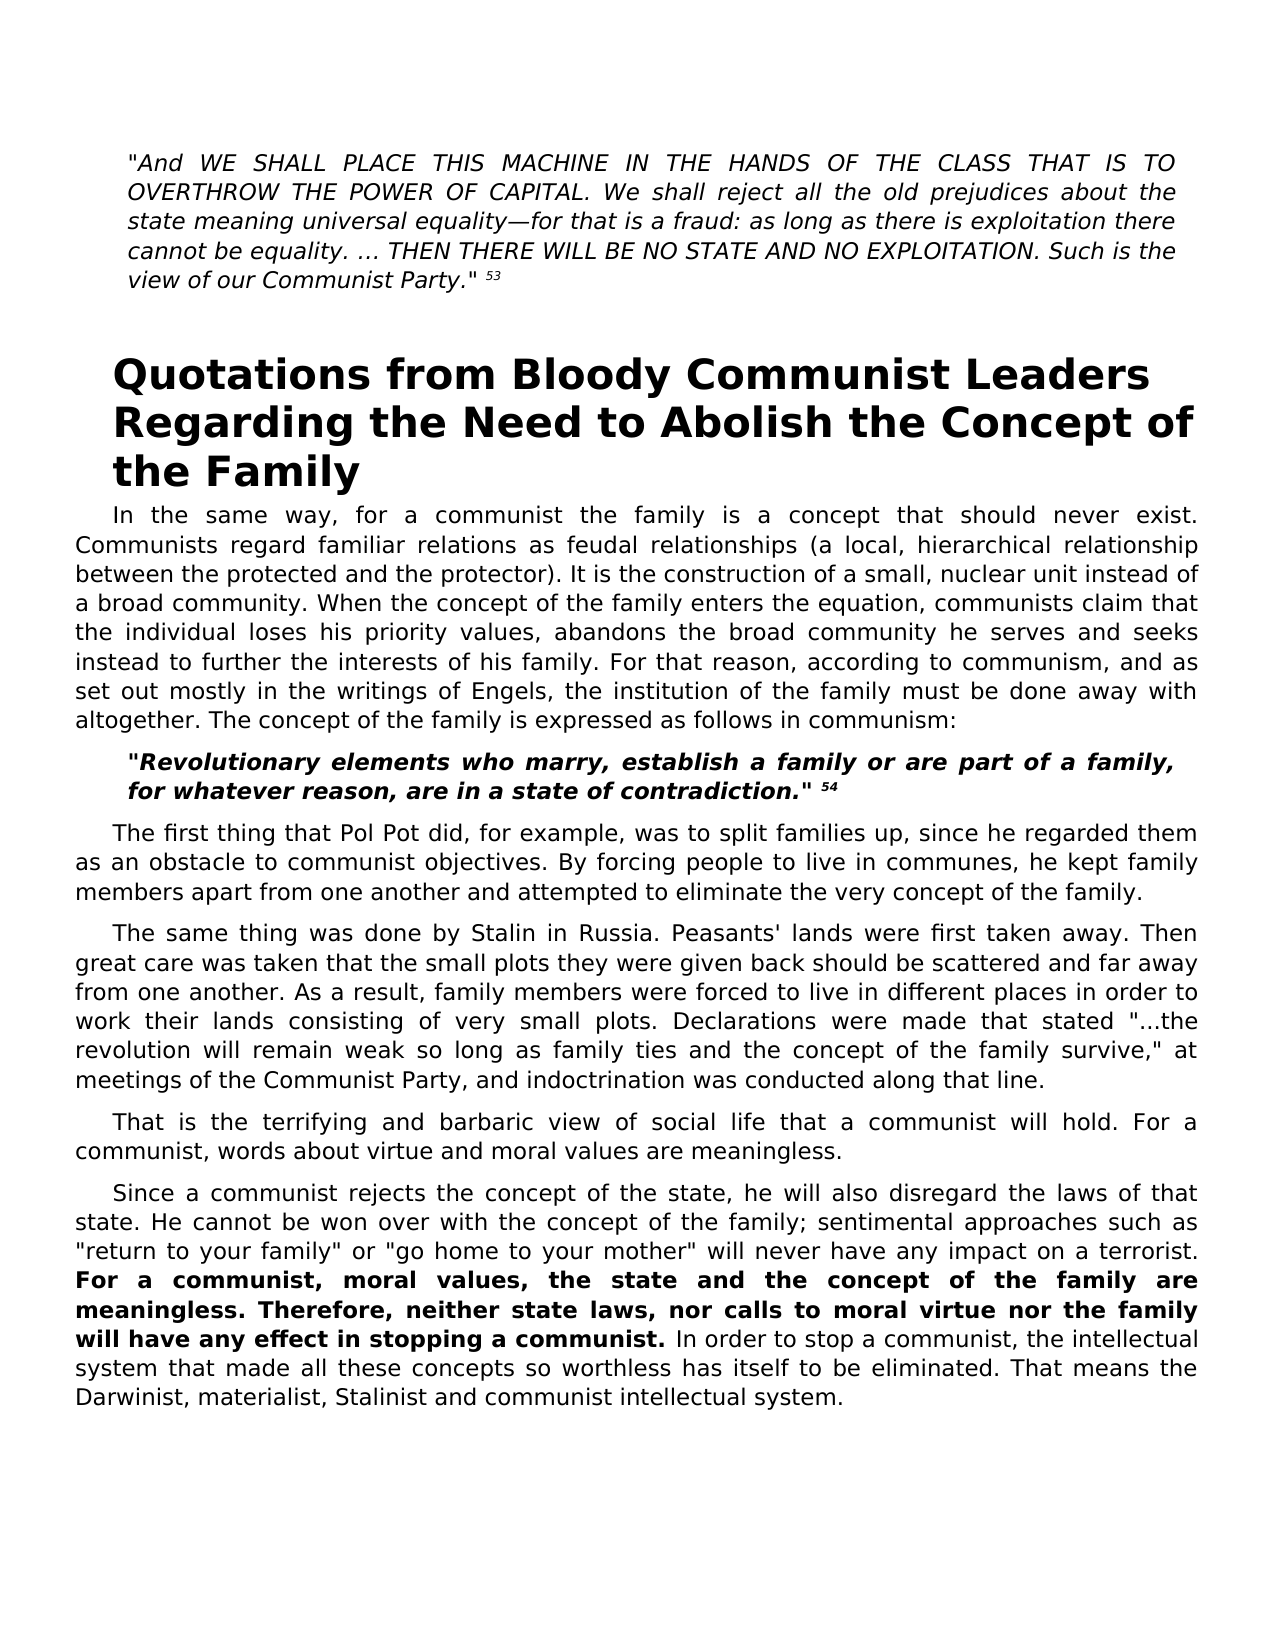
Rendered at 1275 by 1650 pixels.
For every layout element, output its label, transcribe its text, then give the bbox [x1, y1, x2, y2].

text That is the terrifying and barbaric view of social life that a communist will hold. For a communist, words about virtue and moral values are meaningless. [75, 1109, 1200, 1164]
text The same thing was done by Stalin in Russia. Peasants' lands were first taken away. Then great care was taken that the small plots they were given back should be scattered and far away from one another. As a result, family members were forced to live in different places in order to work their lands consisting of very small plots. Declarations were made that stated "...the revolution will remain weak so long as family ties and the concept of the family survive," at meetings of the Communist Party, and indoctrination was conducted along that line. [75, 921, 1200, 1093]
text "And WE SHALL PLACE THIS MACHINE IN THE HANDS OF THE CLASS THAT IS TO OVERTHROW THE POWER OF CAPITAL. We shall reject all the old prejudices about the state meaning universal equality—for that is a fraud: as long as there is exploitation there cannot be equality. … THEN THERE WILL BE NO STATE AND NO EXPLOITATION. Such is the view of our Communist Party." 53 [127, 150, 1177, 294]
text The first thing that Pol Pot did, for example, was to split families up, since he regarded them as an obstacle to communist objectives. By forcing people to live in communes, he kept family members apart from one another and attempted to eliminate the very concept of the family. [75, 820, 1200, 905]
text In the same way, for a communist the family is a concept that should never exist. Communists regard familiar relations as feudal relationships (a local, hierarchical relationship between the protected and the protector). It is the construction of a small, nuclear unit instead of a broad community. When the concept of the family enters the equation, communists claim that the individual loses his priority values, abandons the broad community he serves and seeks instead to further the interests of his family. For that reason, according to communism, and as set out mostly in the writings of Engels, the institution of the family must be done away with altogether. The concept of the family is expressed as follows in communism: [75, 502, 1200, 734]
text Since a communist rejects the concept of the state, he will also disregard the laws of that state. He cannot be won over with the concept of the family; sentimental approaches such as "return to your family" or "go home to your mother" will never have any impact on a terrorist. For a communist, moral values, the state and the concept of the family are meaningless. Therefore, neither state laws, nor calls to moral virtue nor the family will have any effect in stopping a communist. In order to stop a communist, the intellectual system that made all these concepts so worthless has itself to be eliminated. That means the Darwinist, materialist, Stalinist and communist intellectual system. [75, 1180, 1200, 1411]
text "Revolutionary elements who marry, establish a family or are part of a family, for whatever reason, are in a state of contradiction." 54 [127, 749, 1177, 805]
subtitle Quotations from Bloody Communist Leaders Regarding the Need to Abolish the Concept of the Family [112, 351, 1200, 496]
